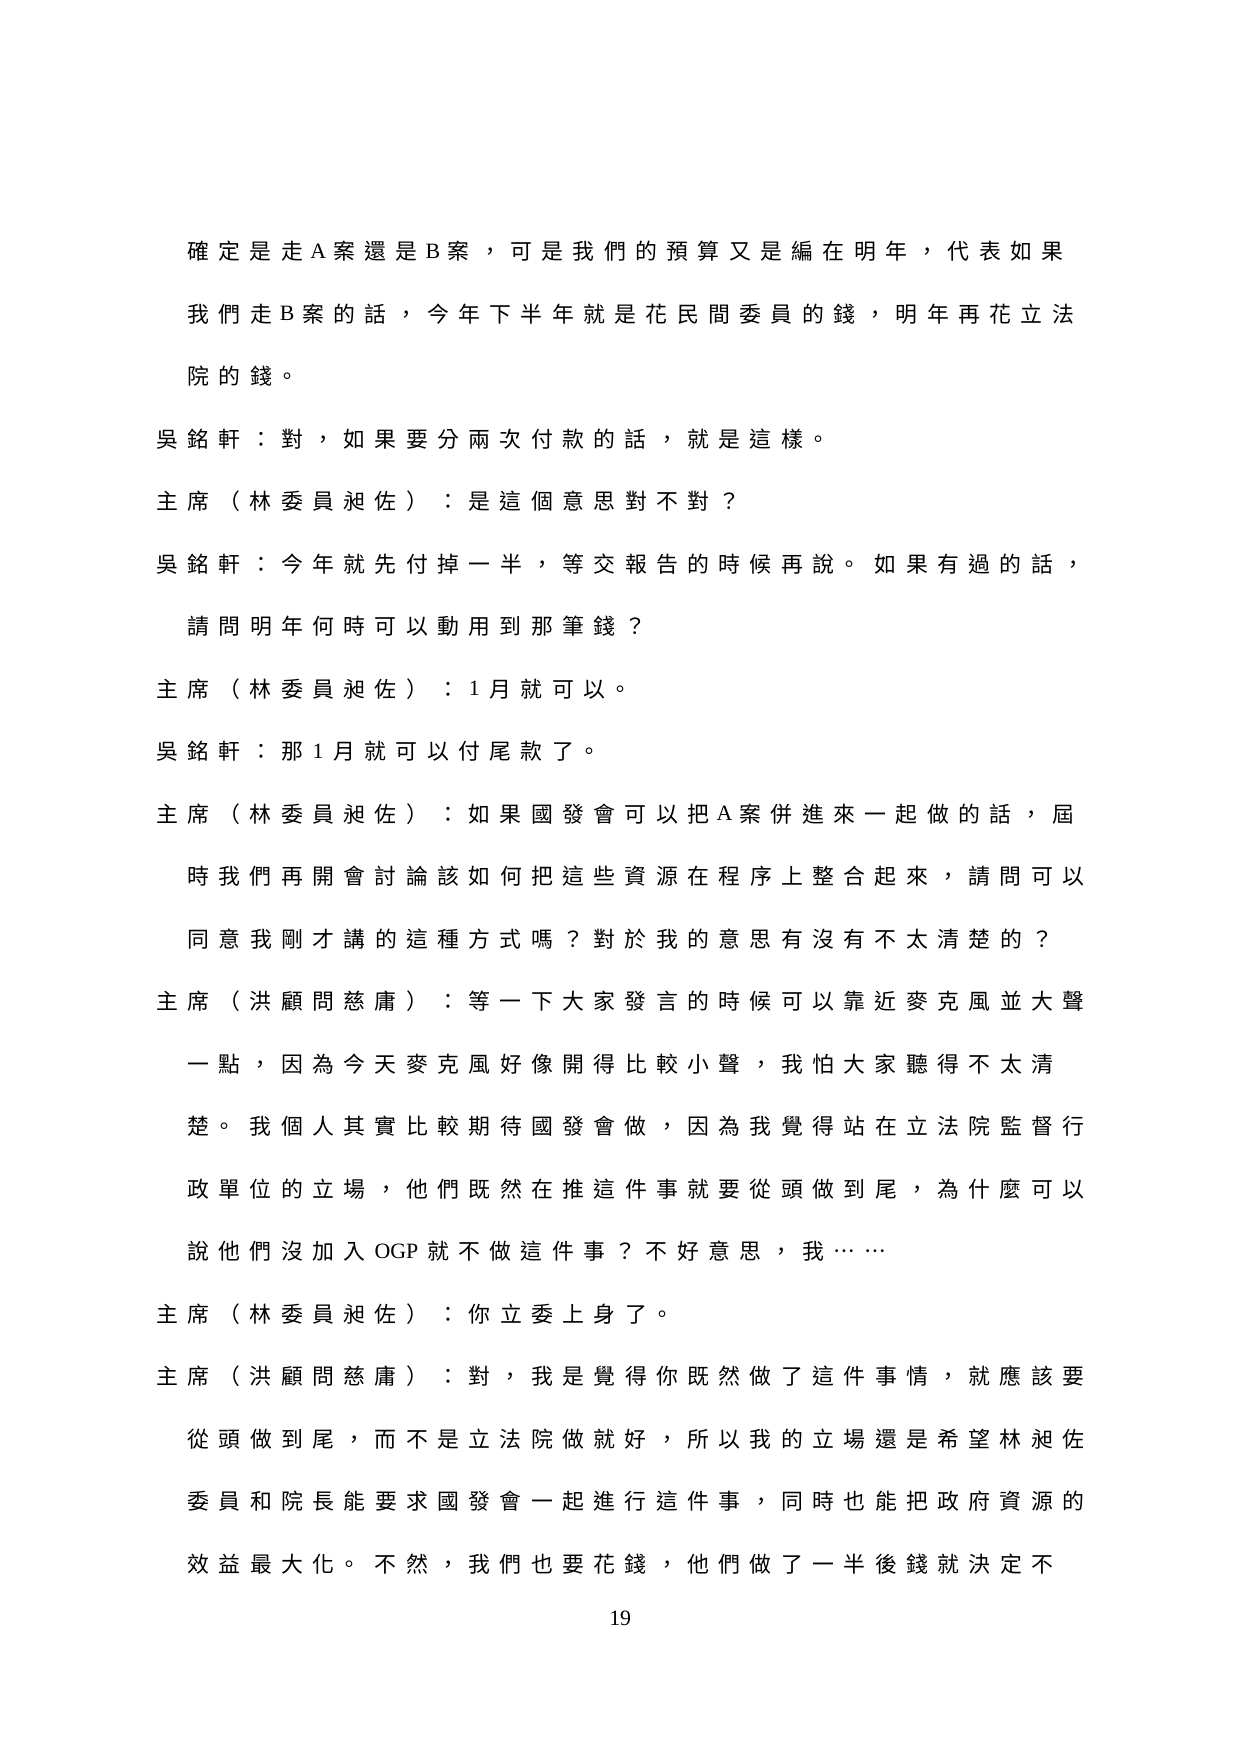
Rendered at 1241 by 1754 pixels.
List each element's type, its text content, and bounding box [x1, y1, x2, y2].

text 主席（林委員昶佐）：你立委上身了。 [151, 1281, 1089, 1344]
text 吳銘軒：對，如果要分兩次付款的話，就是這樣。 [151, 406, 1089, 469]
text 主席（林委員昶佐）：1月就可以。 [151, 656, 1089, 719]
text 主席（林委員昶佐）：是這個意思對不對？ [151, 469, 1089, 531]
text 吳銘軒：那1月就可以付尾款了。 [151, 719, 1089, 781]
text 主席（林委員昶佐）：如果國發會可以把A案併進來一起做的話，屆時我們再開會討論該如何把這些資源在程序上整合起來，請問可以同意我剛才講的這種方式嗎？對於我的意思有沒有不太清楚的？ [151, 781, 1089, 969]
text 主席（洪顧問慈庸）：對，我是覺得你既然做了這件事情，就應該要從頭做到尾，而不是立法院做就好，所以我的立場還是希望林昶佐委員和院長能要求國發會一起進行這件事，同時也能把政府資源的效益最大化。不然，我們也要花錢，他們做了一半後錢就決定不 [151, 1344, 1089, 1594]
text 吳銘軒：今年就先付掉一半，等交報告的時候再說。如果有過的話，請問明年何時可以動用到那筆錢？ [151, 531, 1089, 656]
text 確定是走A案還是B案，可是我們的預算又是編在明年，代表如果我們走B案的話，今年下半年就是花民間委員的錢，明年再花立法院的錢。 [151, 219, 1089, 406]
text 主席（洪顧問慈庸）：等一下大家發言的時候可以靠近麥克風並大聲一點，因為今天麥克風好像開得比較小聲，我怕大家聽得不太清楚。我個人其實比較期待國發會做，因為我覺得站在立法院監督行政單位的立場，他們既然在推這件事就要從頭做到尾，為什麼可以說他們沒加入OGP就不做這件事？不好意思，我…… [151, 969, 1089, 1281]
